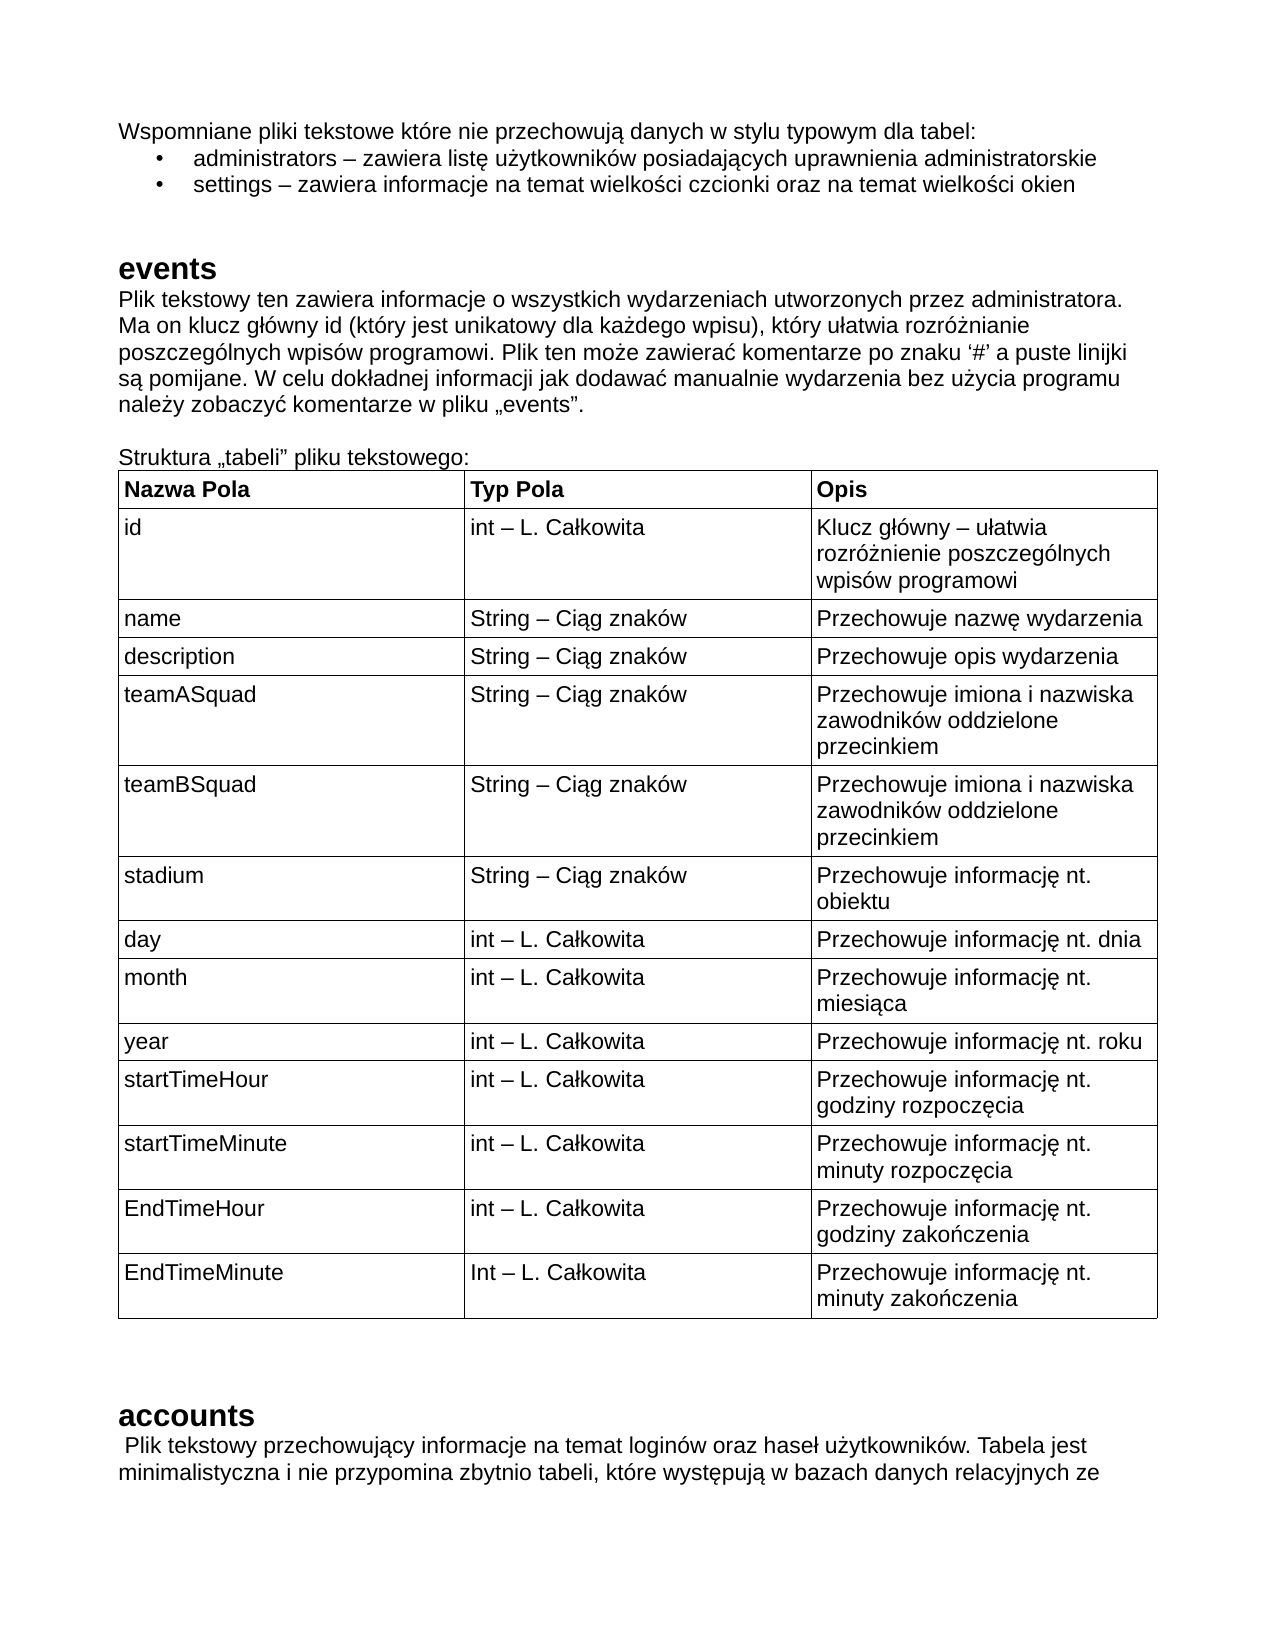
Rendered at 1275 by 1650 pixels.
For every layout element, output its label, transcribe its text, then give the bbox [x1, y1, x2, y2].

table_cell day [119, 921, 464, 958]
table_cell Przechowuje informację nt. obiektu [812, 857, 1157, 920]
table_cell teamASquad [119, 676, 464, 765]
table_cell EndTimeMinute [119, 1254, 464, 1317]
table_cell int – L. Całkowita [465, 509, 811, 599]
table_header Nazwa Pola [119, 471, 464, 508]
table_cell Przechowuje informację nt. godziny rozpoczęcia [812, 1061, 1157, 1124]
table_cell int – L. Całkowita [465, 959, 811, 1022]
text Struktura „tabeli” pliku tekstowego: [118, 444, 1157, 470]
text Plik tekstowy przechowujący informacje na temat loginów oraz haseł użytkowników. Tabela jest minimalistyczna i nie przypomina zbytnio tabeli, które występują w bazach danych relacyjnych ze [118, 1432, 1157, 1485]
table_cell Przechowuje opis wydarzenia [812, 638, 1157, 675]
text Plik tekstowy ten zawiera informacje o wszystkich wydarzeniach utworzonych przez administratora. Ma on klucz główny id (który jest unikatowy dla każdego wpisu), który ułatwia rozróżnianie poszczególnych wpisów programowi. Plik ten może zawierać komentarze po znaku ‘#’ a puste linijki są pomijane. W celu dokładnej informacji jak dodawać manualnie wydarzenia bez użycia programu należy zobaczyć komentarze w pliku „events”. [118, 286, 1157, 418]
table_cell id [119, 509, 464, 599]
table_cell stadium [119, 857, 464, 920]
table_cell String – Ciąg znaków [465, 600, 811, 637]
table_cell String – Ciąg znaków [465, 766, 811, 856]
table_cell int – L. Całkowita [465, 1061, 811, 1124]
text events [118, 250, 1157, 286]
table_cell String – Ciąg znaków [465, 638, 811, 675]
table_cell Przechowuje informację nt. roku [812, 1024, 1157, 1060]
table_cell String – Ciąg znaków [465, 676, 811, 765]
table_cell name [119, 600, 464, 637]
table_cell EndTimeHour [119, 1190, 464, 1253]
list settings – zawiera informacje na temat wielkości czcionki oraz na temat wielkości okien [156, 171, 1157, 197]
text Wspomniane pliki tekstowe które nie przechowują danych w stylu typowym dla tabel: [118, 118, 1157, 144]
table_cell teamBSquad [119, 766, 464, 856]
table_cell Przechowuje nazwę wydarzenia [812, 600, 1157, 637]
table_cell int – L. Całkowita [465, 1190, 811, 1253]
table_cell Przechowuje informację nt. godziny zakończenia [812, 1190, 1157, 1253]
table_header Opis [812, 471, 1157, 508]
table_cell startTimeMinute [119, 1126, 464, 1189]
table_cell startTimeHour [119, 1061, 464, 1124]
table_cell Przechowuje informację nt. minuty rozpoczęcia [812, 1126, 1157, 1189]
table_cell Przechowuje imiona i nazwiska zawodników oddzielone przecinkiem [812, 766, 1157, 856]
table_header Typ Pola [465, 471, 811, 508]
table_cell int – L. Całkowita [465, 1024, 811, 1060]
table_cell description [119, 638, 464, 675]
table_cell int – L. Całkowita [465, 921, 811, 958]
table_cell Przechowuje imiona i nazwiska zawodników oddzielone przecinkiem [812, 676, 1157, 765]
text accounts [118, 1397, 1157, 1432]
table_cell String – Ciąg znaków [465, 857, 811, 920]
table_cell month [119, 959, 464, 1022]
table_cell year [119, 1024, 464, 1060]
table_cell Przechowuje informację nt. minuty zakończenia [812, 1254, 1157, 1317]
list administrators – zawiera listę użytkowników posiadających uprawnienia administratorskie [156, 144, 1157, 171]
table_cell Klucz główny – ułatwia rozróżnienie poszczególnych wpisów programowi [812, 509, 1157, 599]
table_cell Przechowuje informację nt. miesiąca [812, 959, 1157, 1022]
table_cell Int – L. Całkowita [465, 1254, 811, 1317]
table_cell Przechowuje informację nt. dnia [812, 921, 1157, 958]
table_cell int – L. Całkowita [465, 1126, 811, 1189]
